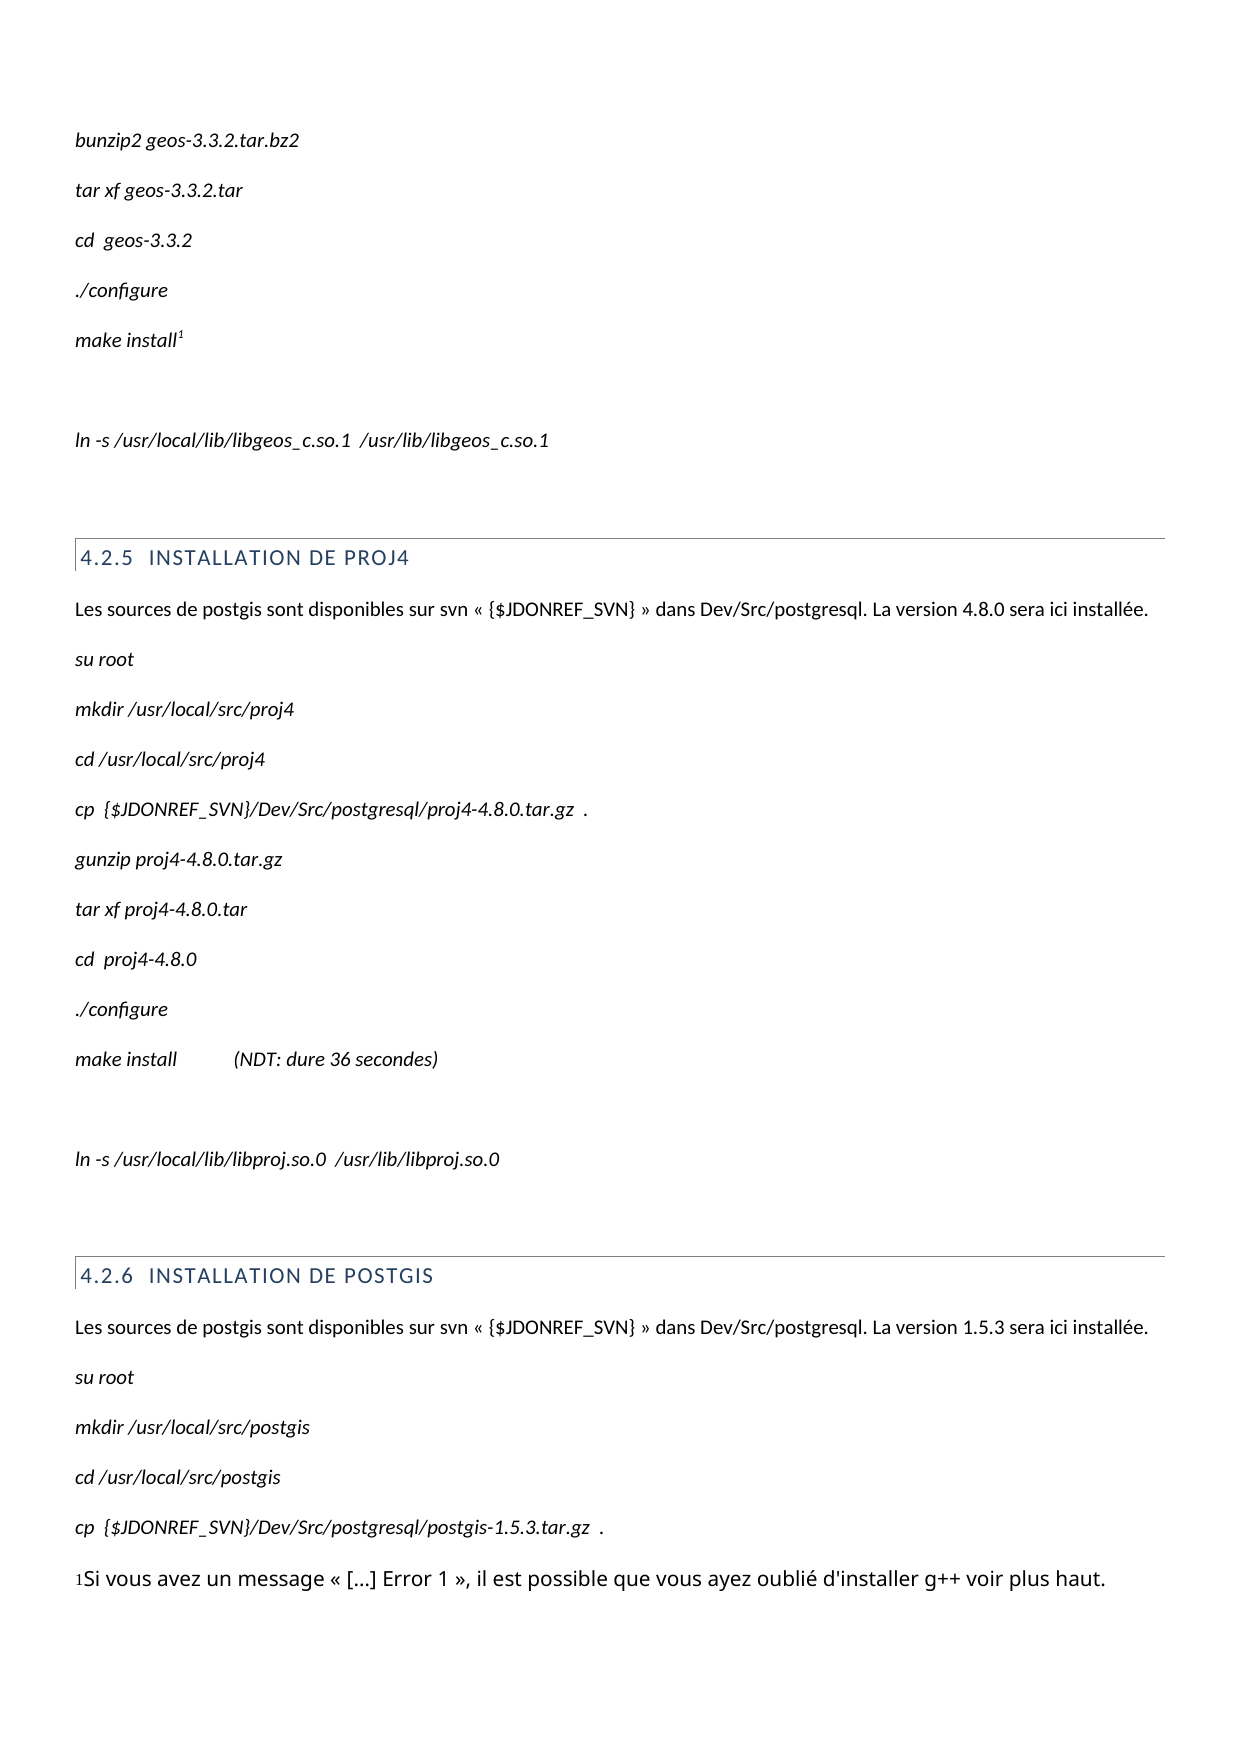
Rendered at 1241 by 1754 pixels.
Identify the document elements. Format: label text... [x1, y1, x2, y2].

subtitle installation de proj4 [76, 539, 1165, 571]
text Les sources de postgis sont disponibles sur svn « {$JDONREF_SVN} » dans Dev/Src/postgresql. La version 4.8.0 sera ici installée. [75, 596, 1165, 621]
text gunzip proj4-4.8.0.tar.gz [75, 846, 1165, 871]
text cp {$JDONREF_SVN}/Dev/Src/postgresql/proj4-4.8.0.tar.gz . [75, 796, 1165, 821]
text cp {$JDONREF_SVN}/Dev/Src/postgresql/postgis-1.5.3.tar.gz . [75, 1514, 1165, 1540]
text mkdir /usr/local/src/postgis [75, 1414, 1165, 1440]
text su root [75, 1364, 1165, 1390]
text bunzip2 geos-3.3.2.tar.bz2 [75, 127, 1165, 152]
text Si vous avez un message « […] Error 1 », il est possible que vous ayez oublié d'installer g++ voir plus haut. [75, 1564, 1165, 1593]
text cd /usr/local/src/postgis [75, 1464, 1165, 1490]
text su root [75, 646, 1165, 671]
text tar xf geos-3.3.2.tar [75, 177, 1165, 202]
text ./configure [75, 277, 1165, 302]
subtitle installation de postgis [76, 1257, 1165, 1289]
text tar xf proj4-4.8.0.tar [75, 896, 1165, 921]
text ./configure [75, 996, 1165, 1021]
text mkdir /usr/local/src/proj4 [75, 696, 1165, 721]
text make install [75, 327, 1165, 352]
text cd proj4-4.8.0 [75, 946, 1165, 971]
text Les sources de postgis sont disponibles sur svn « {$JDONREF_SVN} » dans Dev/Src/postgresql. La version 1.5.3 sera ici installée. [75, 1314, 1165, 1340]
text cd geos-3.3.2 [75, 227, 1165, 252]
text ln -s /usr/local/lib/libgeos_c.so.1 /usr/lib/libgeos_c.so.1 [75, 427, 1165, 452]
text cd /usr/local/src/proj4 [75, 746, 1165, 771]
text ln -s /usr/local/lib/libproj.so.0 /usr/lib/libproj.so.0 [75, 1146, 1165, 1171]
text make install (NDT: dure 36 secondes) [75, 1046, 1165, 1071]
